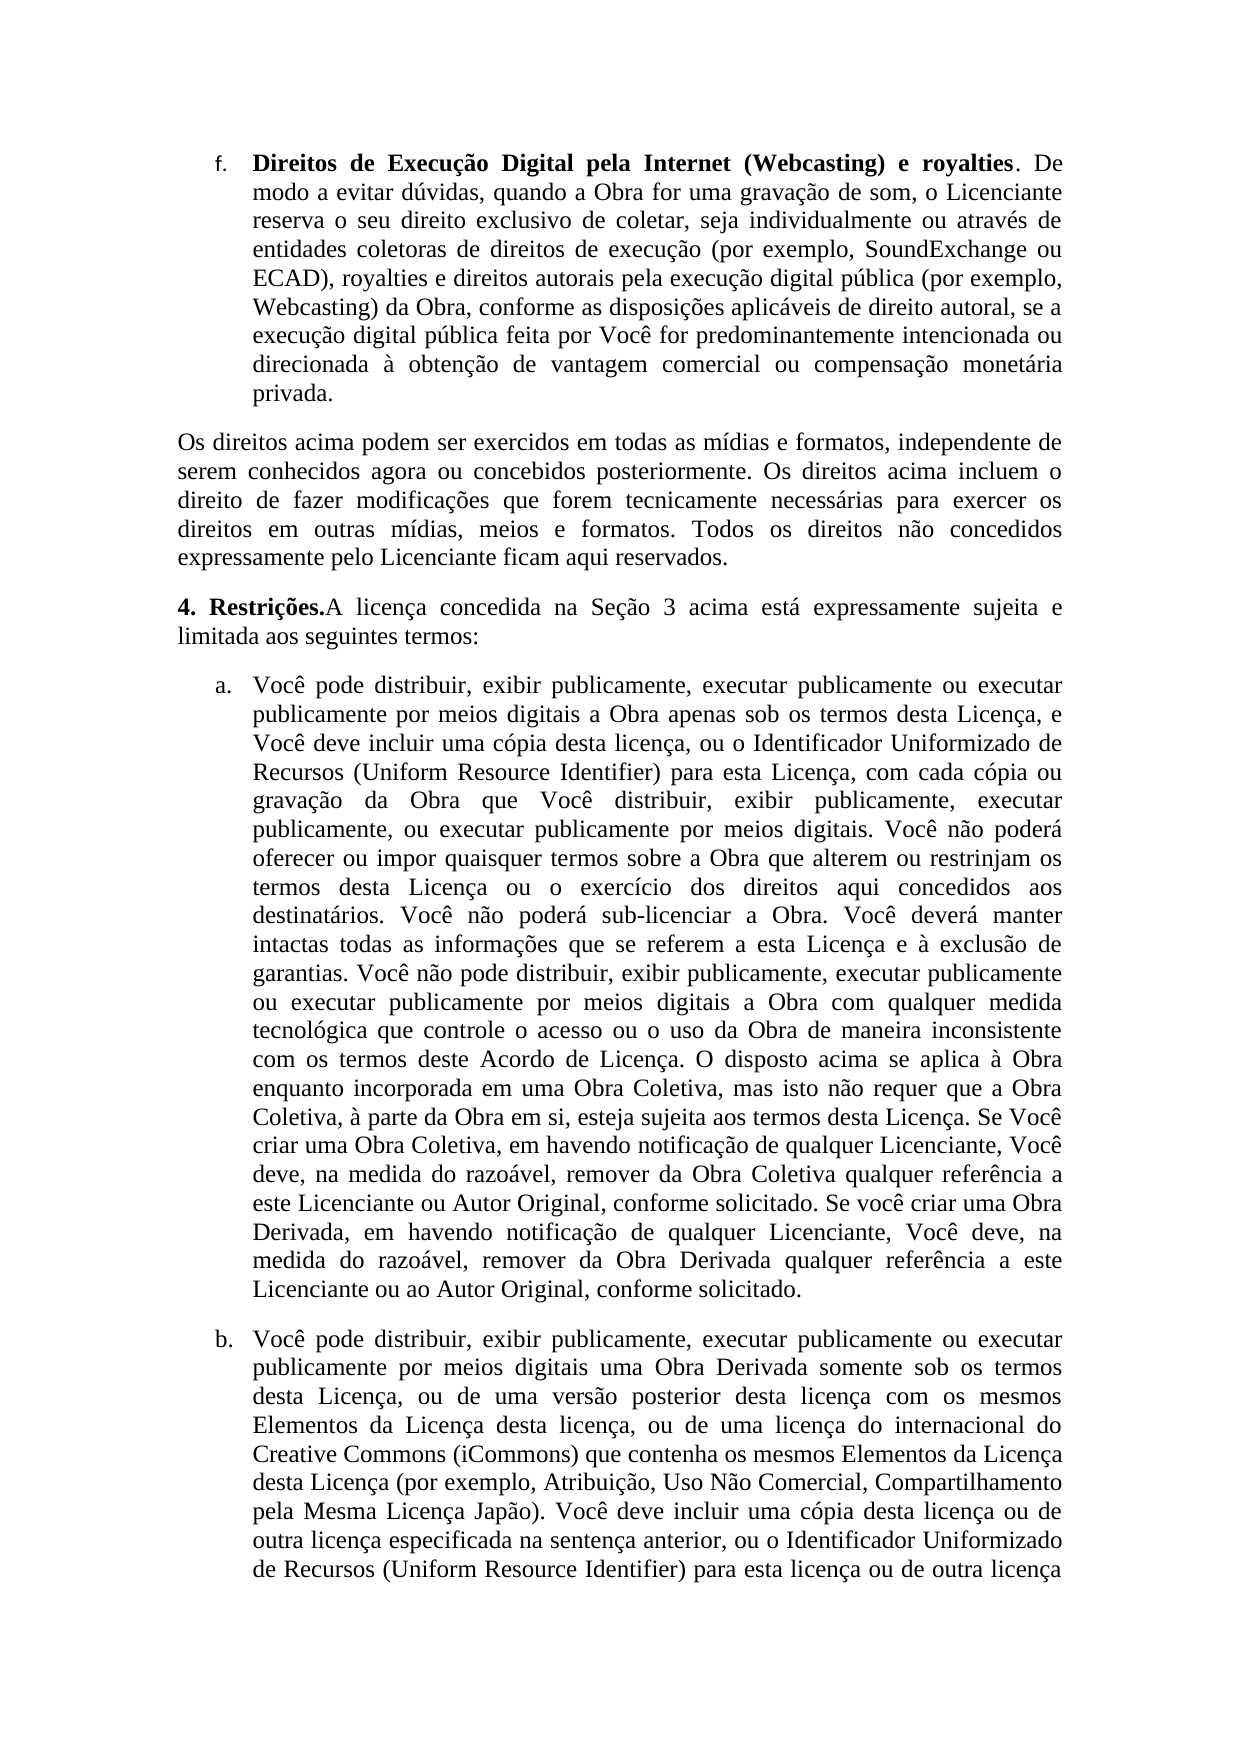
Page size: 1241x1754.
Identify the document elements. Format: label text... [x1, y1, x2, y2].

list Você pode distribuir, exibir publicamente, executar publicamente ou executar publicamente por meios digitais uma Obra Derivada somente sob os termos desta Licença, ou de uma versão posterior desta licença com os mesmos Elementos da Licença desta licença, ou de uma licença do internacional do Creative Commons (iCommons) que contenha os mesmos Elementos da Licença desta Licença (por exemplo, Atribuição, Uso Não Comercial, Compartilhamento pela Mesma Licença Japão). Você deve incluir uma cópia desta licença ou de outra licença especificada na sentença anterior, ou o Identificador Uniformizado de Recursos (Uniform Resource Identifier) para esta licença ou de outra licença [215, 1324, 1063, 1582]
text Os direitos acima podem ser exercidos em todas as mídias e formatos, independente de serem conhecidos agora ou concebidos posteriormente. Os direitos acima incluem o direito de fazer modificações que forem tecnicamente necessárias para exercer os direitos em outras mídias, meios e formatos. Todos os direitos não concedidos expressamente pelo Licenciante ficam aqui reservados. [177, 427, 1063, 571]
list Você pode distribuir, exibir publicamente, executar publicamente ou executar publicamente por meios digitais a Obra apenas sob os termos desta Licença, e Você deve incluir uma cópia desta licença, ou o Identificador Uniformizado de Recursos (Uniform Resource Identifier) para esta Licença, com cada cópia ou gravação da Obra que Você distribuir, exibir publicamente, executar publicamente, ou executar publicamente por meios digitais. Você não poderá oferecer ou impor quaisquer termos sobre a Obra que alterem ou restrinjam os termos desta Licença ou o exercício dos direitos aqui concedidos aos destinatários. Você não poderá sub-licenciar a Obra. Você deverá manter intactas todas as informações que se referem a esta Licença e à exclusão de garantias. Você não pode distribuir, exibir publicamente, executar publicamente ou executar publicamente por meios digitais a Obra com qualquer medida tecnológica que controle o acesso ou o uso da Obra de maneira inconsistente com os termos deste Acordo de Licença. O disposto acima se aplica à Obra enquanto incorporada em uma Obra Coletiva, mas isto não requer que a Obra Coletiva, à parte da Obra em si, esteja sujeita aos termos desta Licença. Se Você criar uma Obra Coletiva, em havendo notificação de qualquer Licenciante, Você deve, na medida do razoável, remover da Obra Coletiva qualquer referência a este Licenciante ou Autor Original, conforme solicitado. Se você criar uma Obra Derivada, em havendo notificação de qualquer Licenciante, Você deve, na medida do razoável, remover da Obra Derivada qualquer referência a este Licenciante ou ao Autor Original, conforme solicitado. [215, 670, 1063, 1303]
list Direitos de Execução Digital pela Internet (Webcasting) e royalties. De modo a evitar dúvidas, quando a Obra for uma gravação de som, o Licenciante reserva o seu direito exclusivo de coletar, seja individualmente ou através de entidades coletoras de direitos de execução (por exemplo, SoundExchange ou ECAD), royalties e direitos autorais pela execução digital pública (por exemplo, Webcasting) da Obra, conforme as disposições aplicáveis de direito autoral, se a execução digital pública feita por Você for predominantemente intencionada ou direcionada à obtenção de vantagem comercial ou compensação monetária privada. [215, 148, 1063, 407]
text 4. Restrições.A licença concedida na Seção 3 acima está expressamente sujeita e limitada aos seguintes termos: [177, 592, 1063, 649]
